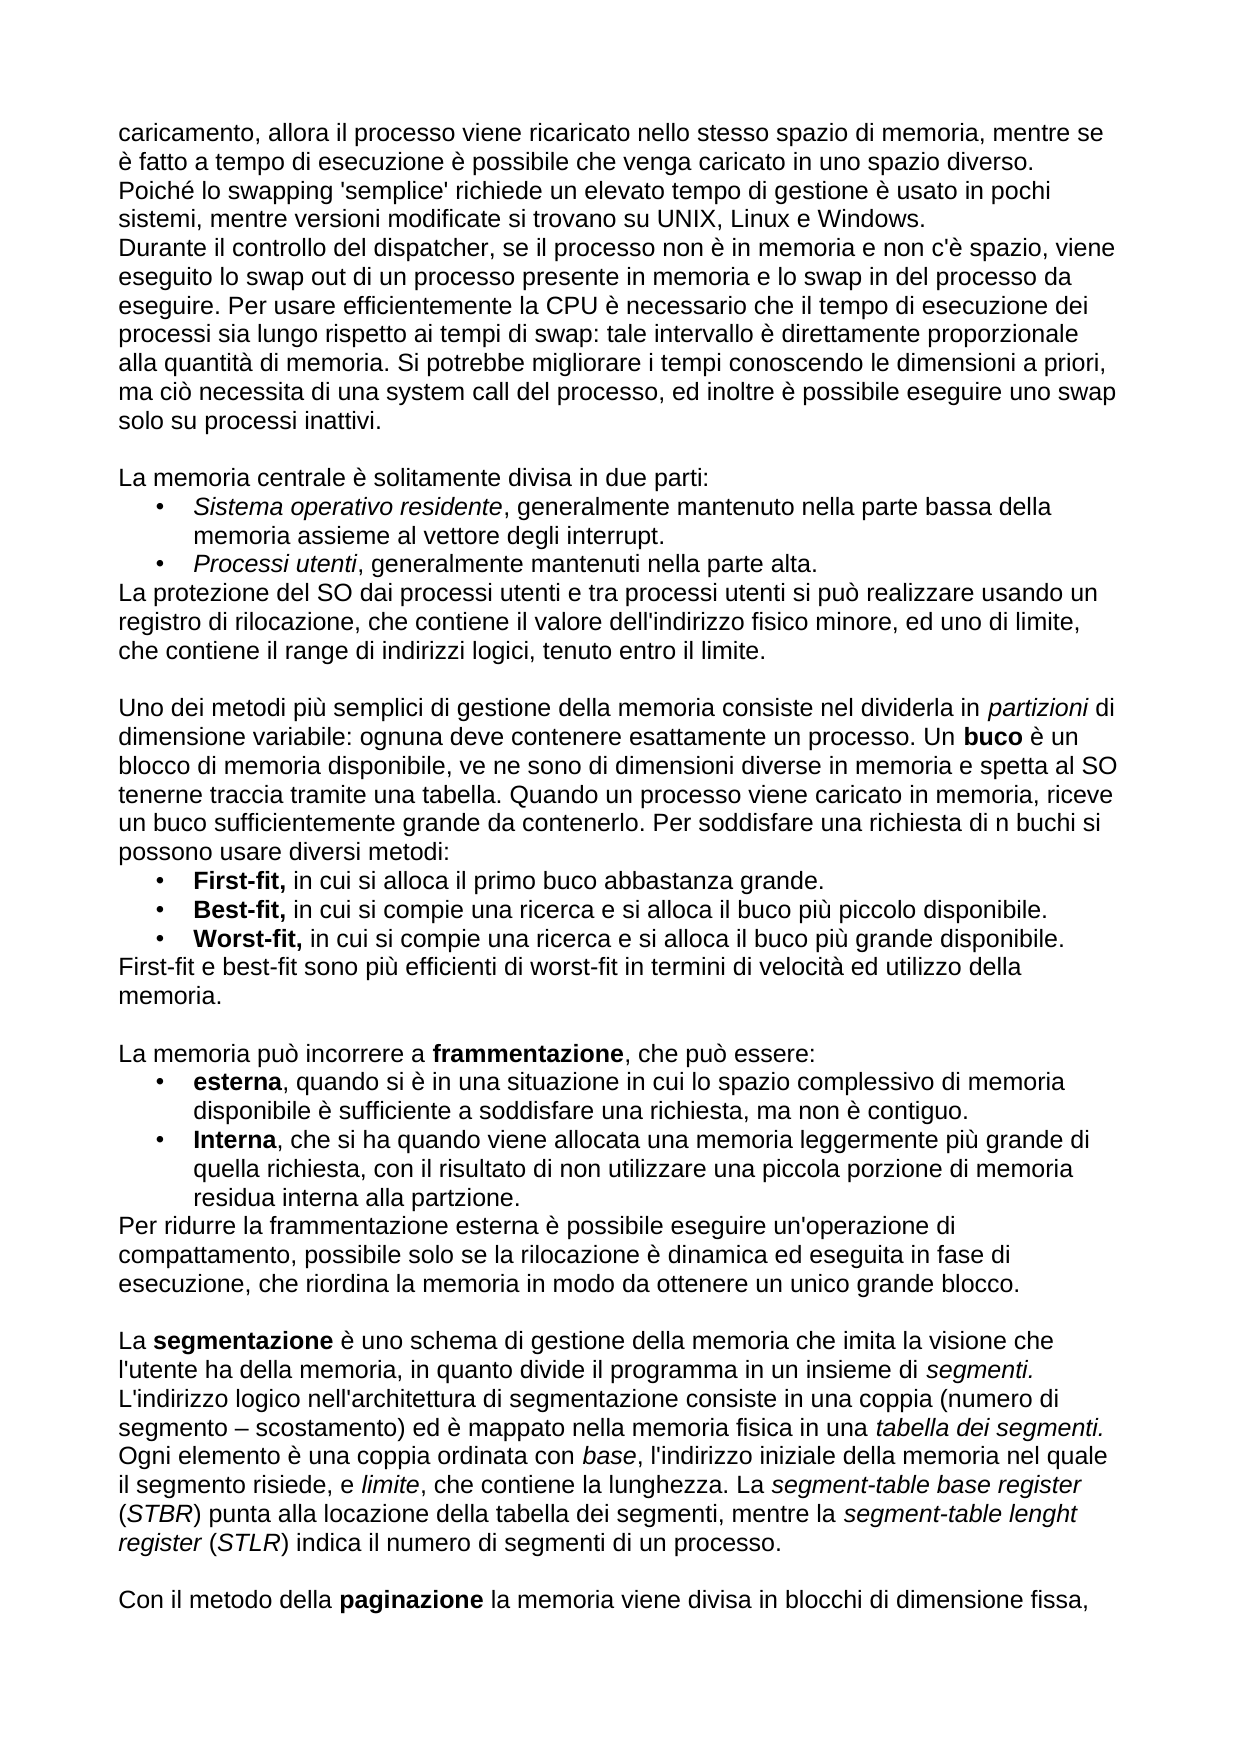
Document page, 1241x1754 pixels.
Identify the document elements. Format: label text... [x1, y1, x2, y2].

list Sistema operativo residente, generalmente mantenuto nella parte bassa della memoria assieme al vettore degli interrupt. [156, 492, 1122, 549]
text Durante il controllo del dispatcher, se il processo non è in memoria e non c'è spazio, viene eseguito lo swap out di un processo presente in memoria e lo swap in del processo da eseguire. Per usare efficientemente la CPU è necessario che il tempo di esecuzione dei processi sia lungo rispetto ai tempi di swap: tale intervallo è direttamente proporzionale alla quantità di memoria. Si potrebbe migliorare i tempi conoscendo le dimensioni a priori, ma ciò necessita di una system call del processo, ed inoltre è possibile eseguire uno swap solo su processi inattivi. [118, 233, 1122, 434]
text Uno dei metodi più semplici di gestione della memoria consiste nel dividerla in partizioni di dimensione variabile: ognuna deve contenere esattamente un processo. Un buco è un blocco di memoria disponibile, ve ne sono di dimensioni diverse in memoria e spetta al SO tenerne traccia tramite una tabella. Quando un processo viene caricato in memoria, riceve un buco sufficientemente grande da contenerlo. Per soddisfare una richiesta di n buchi si possono usare diversi metodi: [118, 693, 1122, 866]
list Best-fit, in cui si compie una ricerca e si alloca il buco più piccolo disponibile. [156, 895, 1122, 923]
text caricamento, allora il processo viene ricaricato nello stesso spazio di memoria, mentre se è fatto a tempo di esecuzione è possibile che venga caricato in uno spazio diverso. [118, 118, 1122, 176]
text La protezione del SO dai processi utenti e tra processi utenti si può realizzare usando un registro di rilocazione, che contiene il valore dell'indirizzo fisico minore, ed uno di limite, che contiene il range di indirizzi logici, tenuto entro il limite. [118, 578, 1122, 664]
text Poiché lo swapping 'semplice' richiede un elevato tempo di gestione è usato in pochi sistemi, mentre versioni modificate si trovano su UNIX, Linux e Windows. [118, 176, 1122, 233]
text La segmentazione è uno schema di gestione della memoria che imita la visione che l'utente ha della memoria, in quanto divide il programma in un insieme di segmenti. L'indirizzo logico nell'architettura di segmentazione consiste in una coppia (numero di segmento – scostamento) ed è mappato nella memoria fisica in una tabella dei segmenti. Ogni elemento è una coppia ordinata con base, l'indirizzo iniziale della memoria nel quale il segmento risiede, e limite, che contiene la lunghezza. La segment-table base register (STBR) punta alla locazione della tabella dei segmenti, mentre la segment-table lenght register (STLR) indica il numero di segmenti di un processo. [118, 1326, 1122, 1556]
text Per ridurre la frammentazione esterna è possibile eseguire un'operazione di compattamento, possibile solo se la rilocazione è dinamica ed eseguita in fase di esecuzione, che riordina la memoria in modo da ottenere un unico grande blocco. [118, 1211, 1122, 1298]
list Worst-fit, in cui si compie una ricerca e si alloca il buco più grande disponibile. [156, 923, 1122, 952]
text Con il metodo della paginazione la memoria viene divisa in blocchi di dimensione fissa, [118, 1585, 1122, 1614]
text First-fit e best-fit sono più efficienti di worst-fit in termini di velocità ed utilizzo della memoria. [118, 952, 1122, 1010]
list Interna, che si ha quando viene allocata una memoria leggermente più grande di quella richiesta, con il risultato di non utilizzare una piccola porzione di memoria residua interna alla partzione. [156, 1125, 1122, 1211]
list First-fit, in cui si alloca il primo buco abbastanza grande. [156, 866, 1122, 895]
list esterna, quando si è in una situazione in cui lo spazio complessivo di memoria disponibile è sufficiente a soddisfare una richiesta, ma non è contiguo. [156, 1067, 1122, 1125]
list Processi utenti, generalmente mantenuti nella parte alta. [156, 549, 1122, 578]
text La memoria può incorrere a frammentazione, che può essere: [118, 1039, 1122, 1067]
text La memoria centrale è solitamente divisa in due parti: [118, 463, 1122, 492]
